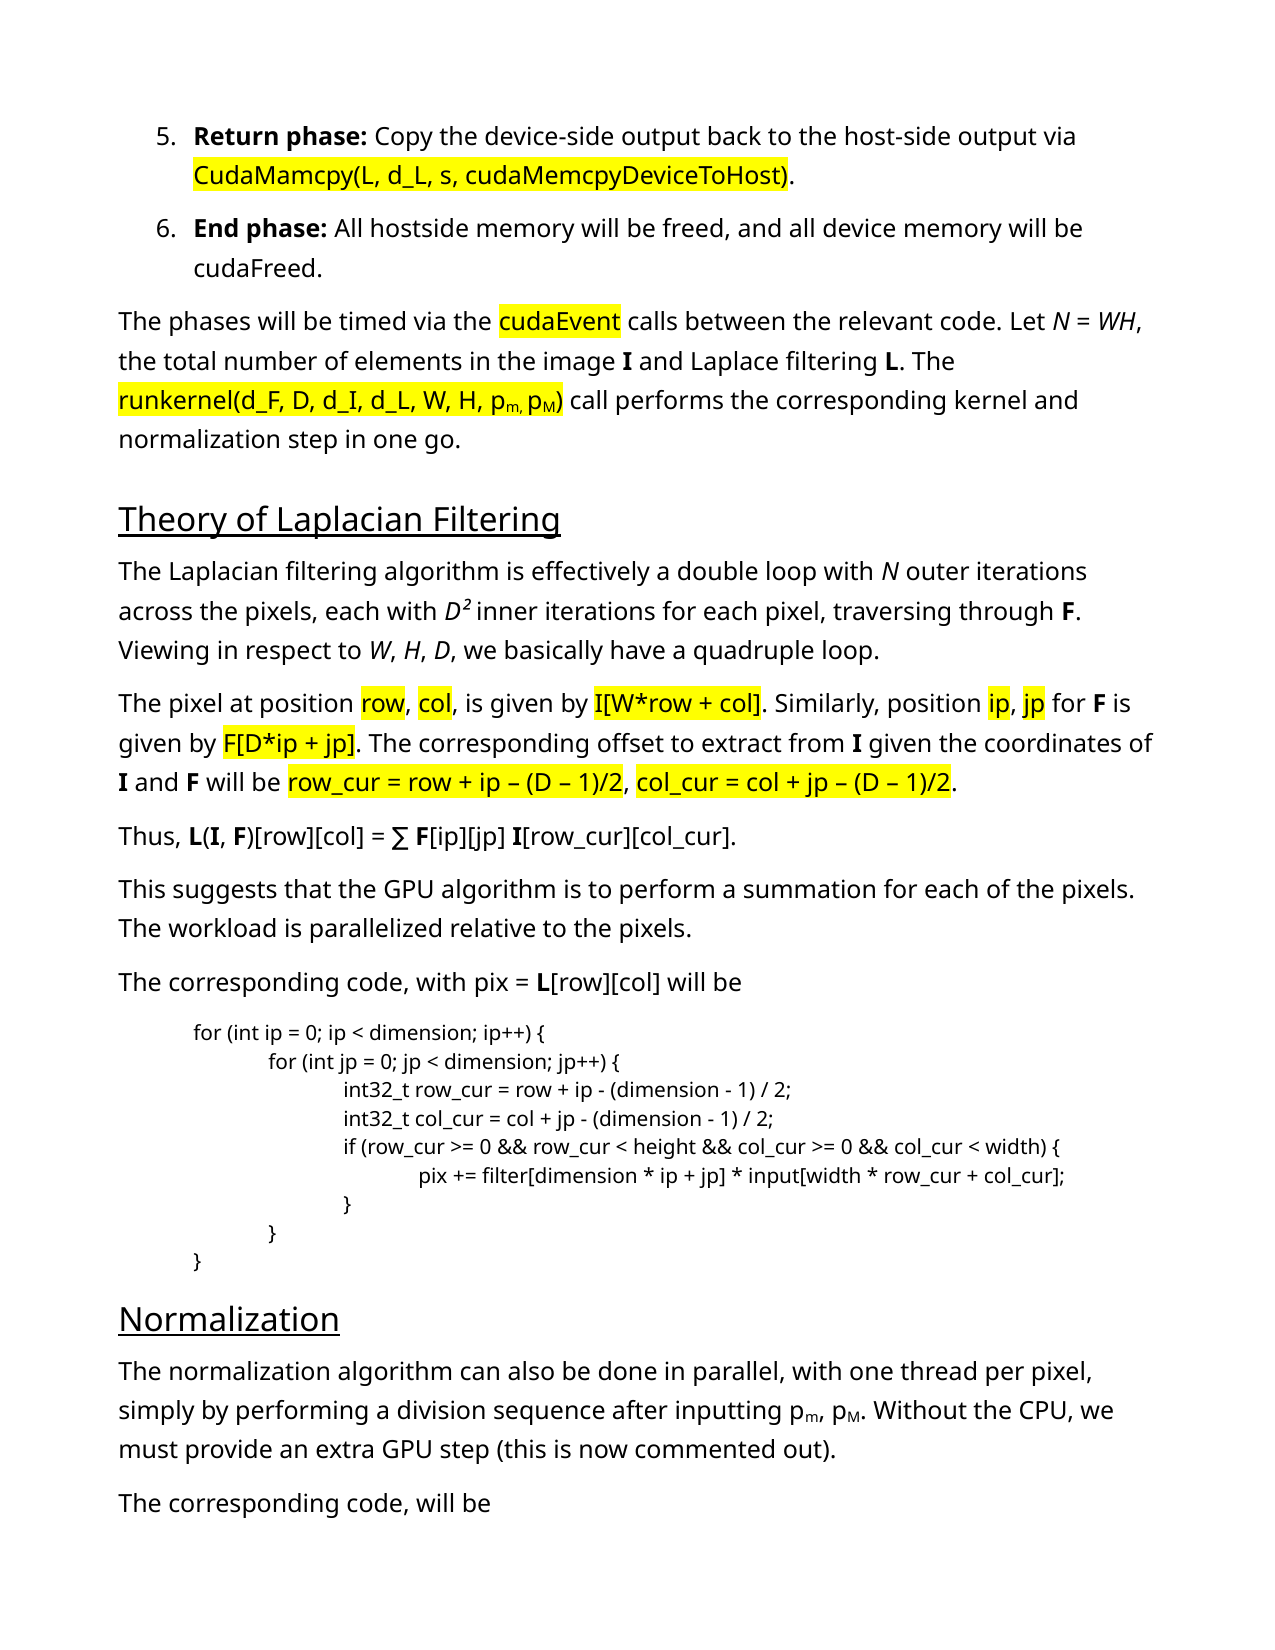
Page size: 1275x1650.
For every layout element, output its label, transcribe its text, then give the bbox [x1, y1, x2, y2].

text int32_t col_cur = col + jp - (dimension - 1) / 2; [118, 1104, 1157, 1132]
text The pixel at position row, col, is given by I[W*row + col]. Similarly, position ip, jp for F is given by F[D*ip + jp]. The corresponding offset to extract from I given the coordinates of I and F will be row_cur = row + ip – (D – 1)/2, col_cur = col + jp – (D – 1)/2. [118, 686, 1157, 798]
text The Laplacian filtering algorithm is effectively a double loop with N outer iterations across the pixels, each with D² inner iterations for each pixel, traversing through F. Viewing in respect to W, H, D, we basically have a quadruple loop. [118, 554, 1157, 666]
text for (int ip = 0; ip < dimension; ip++) { [118, 1018, 1157, 1047]
subtitle Normalization [118, 1295, 1157, 1341]
list Return phase: Copy the device-side output back to the host-side output via CudaMamcpy(L, d_L, s, cudaMemcpyDeviceToHost). [156, 118, 1157, 191]
text The phases will be timed via the cudaEvent calls between the relevant code. Let N = WH, the total number of elements in the image I and Laplace filtering L. The runkernel(d_F, D, d_I, d_L, W, H, pm, pM) call performs the corresponding kernel and normalization step in one go. [118, 304, 1157, 456]
text } [118, 1189, 1157, 1218]
text pix += filter[dimension * ip + jp] * input[width * row_cur + col_cur]; [118, 1161, 1157, 1189]
text The normalization algorithm can also be done in parallel, with one thread per pixel, simply by performing a division sequence after inputting pm, pM. Without the CPU, we must provide an extra GPU step (this is now commented out). [118, 1353, 1157, 1466]
subtitle Theory of Laplacian Filtering [118, 496, 1157, 541]
text Thus, L(I, F)[row][col] = ∑ F[ip][jp] I[row_cur][col_cur]. [118, 818, 1157, 852]
text if (row_cur >= 0 && row_cur < height && col_cur >= 0 && col_cur < width) { [118, 1132, 1157, 1161]
text The corresponding code, will be [118, 1485, 1157, 1519]
text } [118, 1218, 1157, 1246]
text for (int jp = 0; jp < dimension; jp++) { [118, 1047, 1157, 1075]
text } [118, 1246, 1157, 1274]
text This suggests that the GPU algorithm is to perform a summation for each of the pixels. The workload is parallelized relative to the pixels. [118, 872, 1157, 945]
list End phase: All hostside memory will be freed, and all device memory will be cudaFreed. [156, 211, 1157, 284]
text The corresponding code, with pix = L[row][col] will be [118, 965, 1157, 999]
text int32_t row_cur = row + ip - (dimension - 1) / 2; [118, 1075, 1157, 1104]
